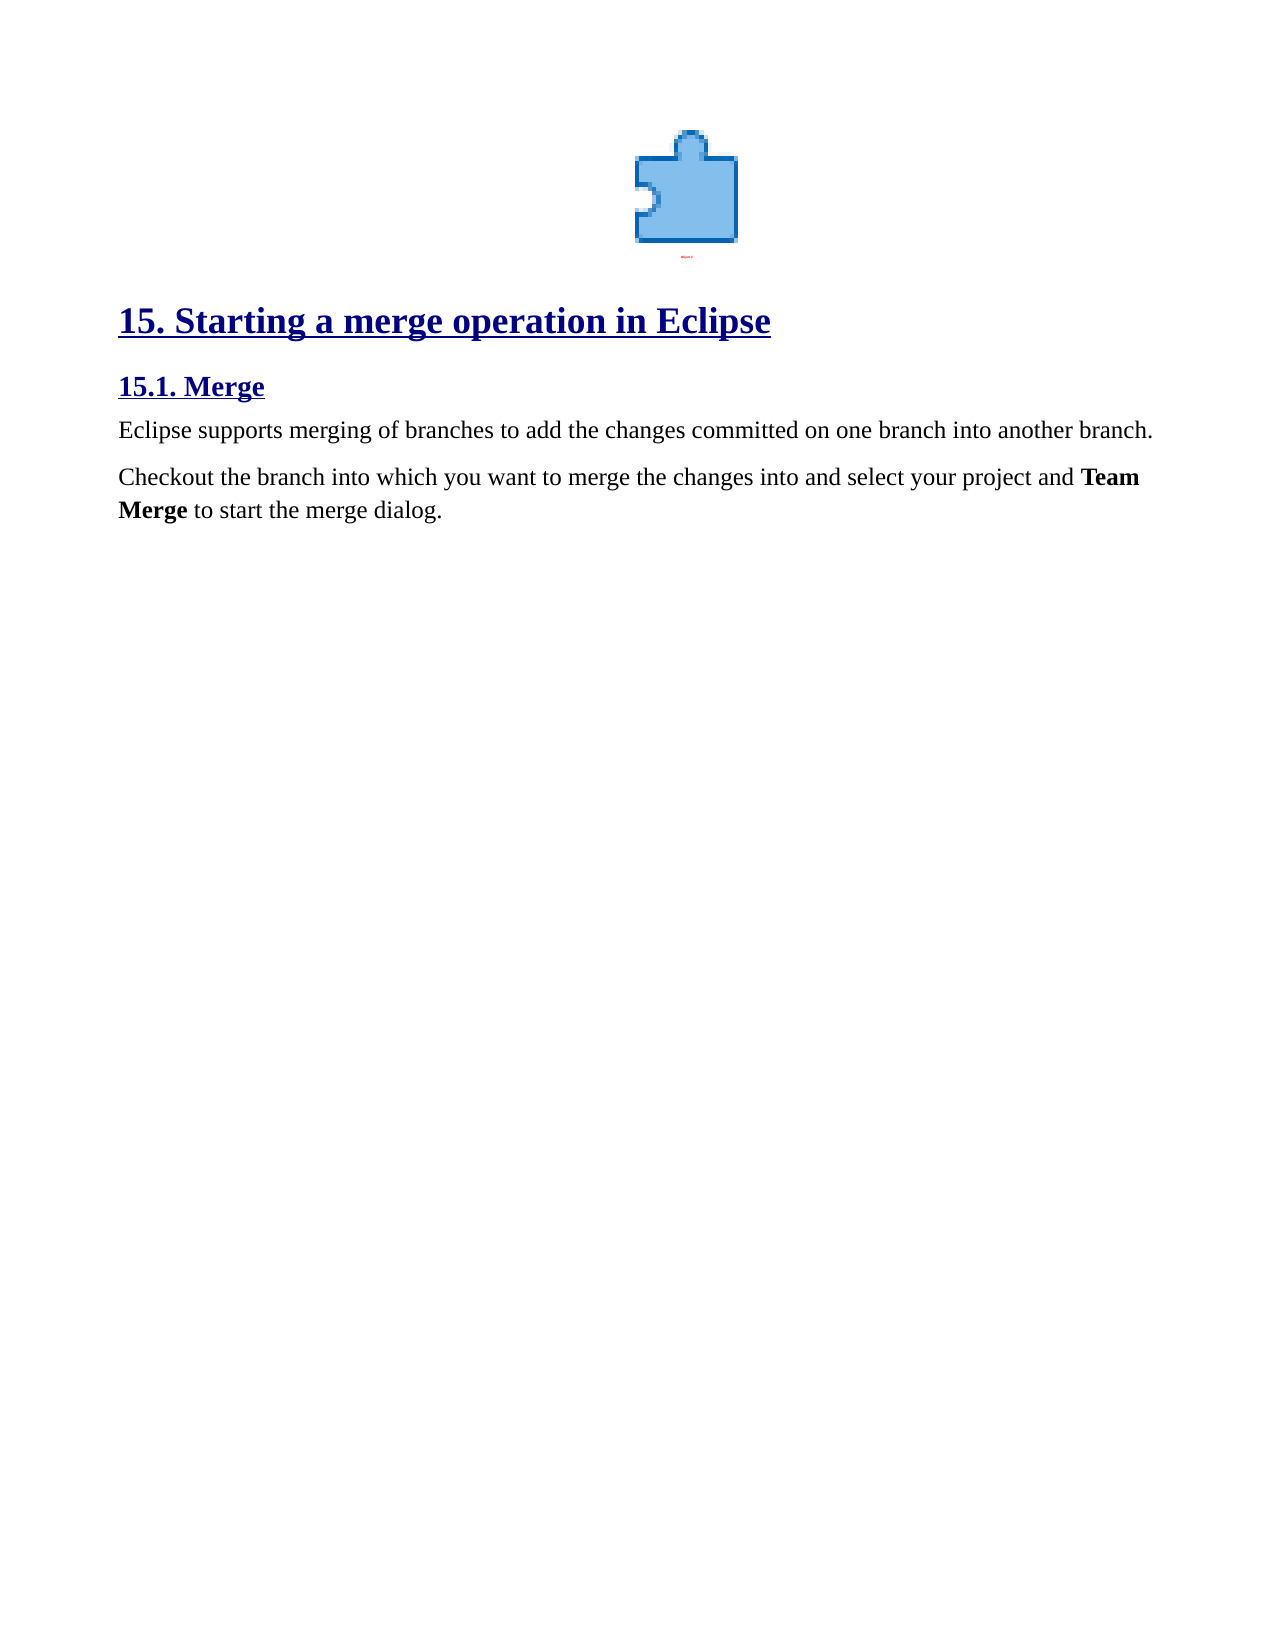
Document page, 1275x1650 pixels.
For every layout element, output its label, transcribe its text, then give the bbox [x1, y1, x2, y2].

subtitle 15. Starting a merge operation in Eclipse [118, 298, 1157, 342]
text Eclipse supports merging of branches to add the changes committed on one branch into another branch. [118, 415, 1157, 443]
text Checkout the branch into which you want to merge the changes into and select your project and Team Merge to start the merge dialog. [118, 462, 1157, 524]
subtitle 15.1. Merge [118, 369, 1157, 402]
